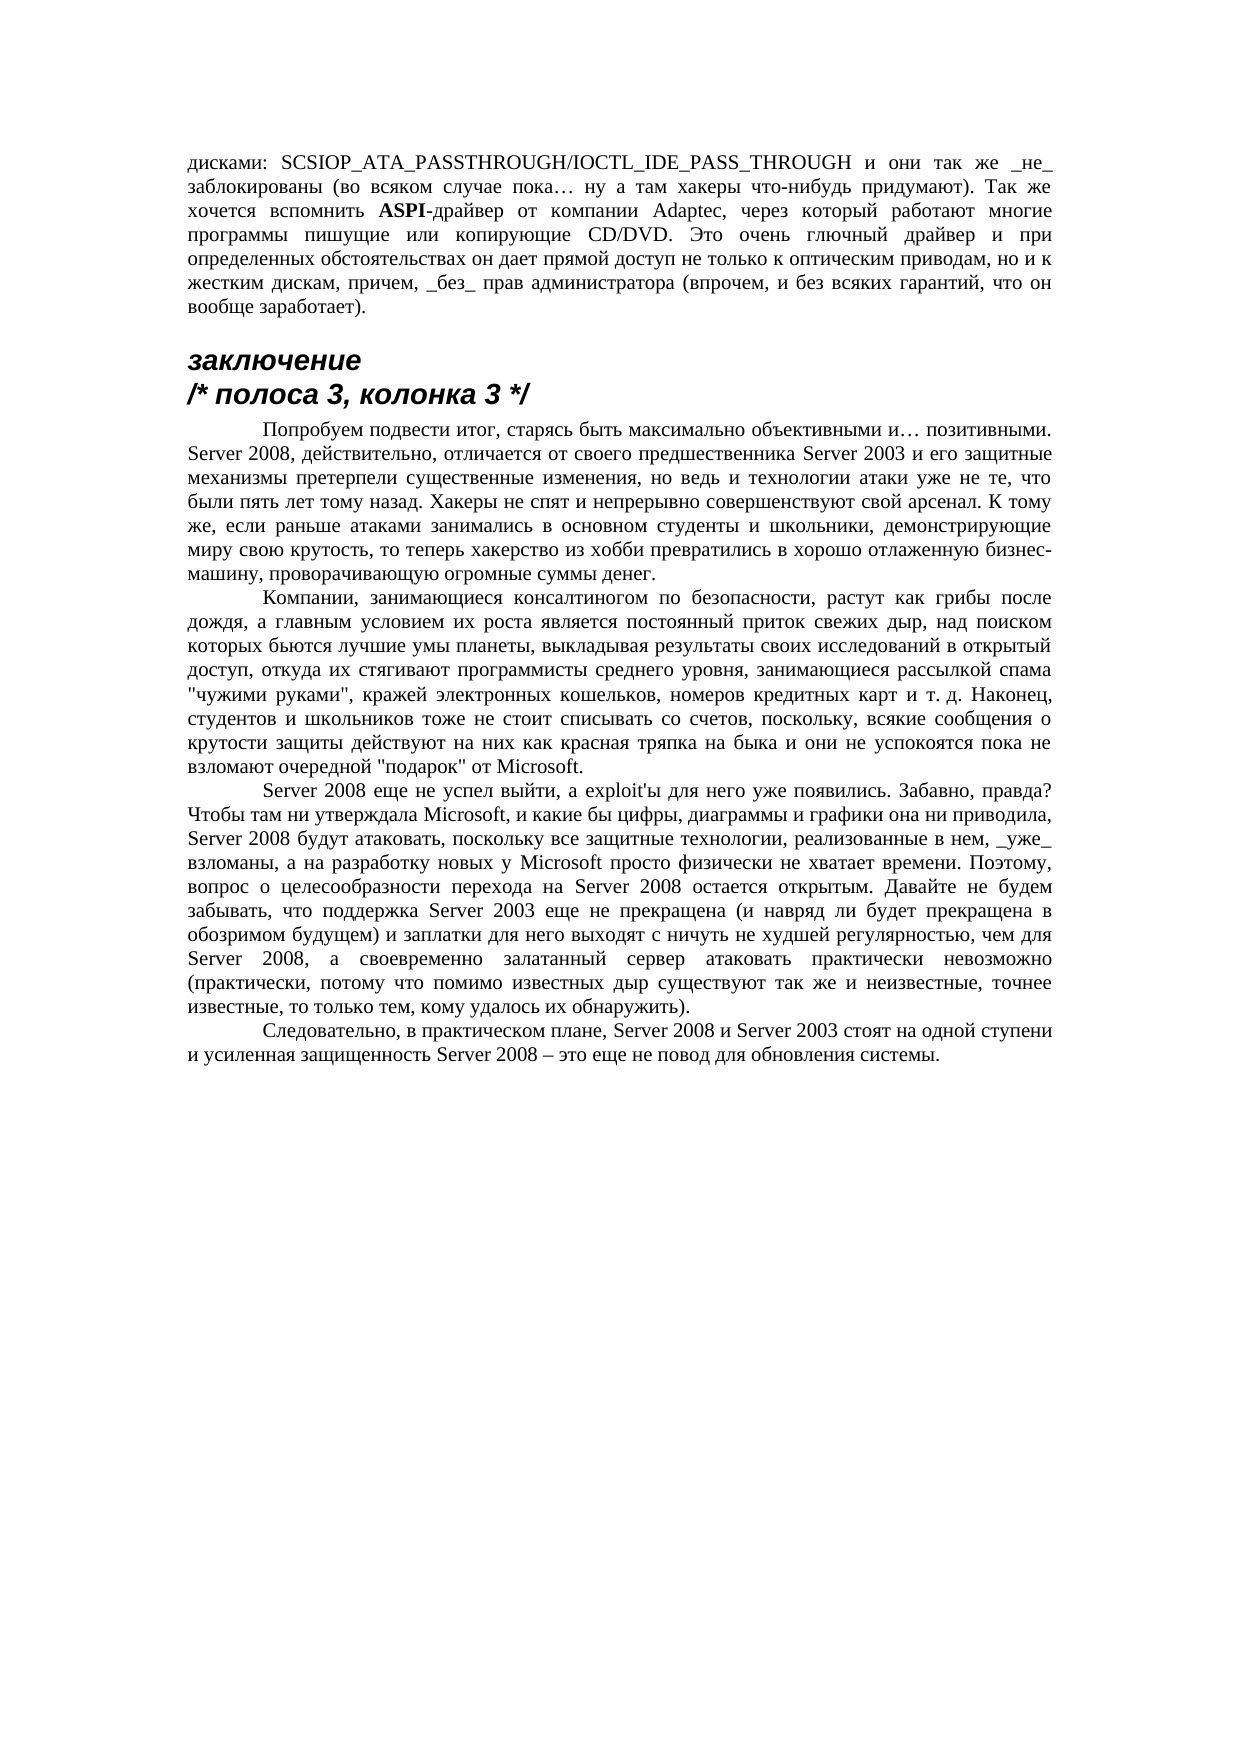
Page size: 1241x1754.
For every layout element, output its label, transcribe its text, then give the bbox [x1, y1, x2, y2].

text Попробуем подвести итог, старясь быть максимально объективными и… позитивными. Server 2008, действительно, отличается от своего предшественника Server 2003 и его защитные механизмы претерпели существенные изменения, но ведь и технологии атаки уже не те, что были пять лет тому назад. Хакеры не спят и непрерывно совершенствуют свой арсенал. К тому же, если раньше атаками занимались в основном студенты и школьники, демонстрирующие миру свою крутость, то теперь хакерство из хобби превратились в хорошо отлаженную бизнес-машину, проворачивающую огромные суммы денег. [187, 417, 1053, 585]
text Server 2008 еще не успел выйти, а exploit'ы для него уже появились. Забавно, правда? Чтобы там ни утверждала Microsoft, и какие бы цифры, диаграммы и графики она ни приводила, Server 2008 будут атаковать, поскольку все защитные технологии, реализованные в нем, _уже_ взломаны, а на разработку новых у Microsoft просто физически не хватает времени. Поэтому, вопрос о целесообразности перехода на Server 2008 остается открытым. Давайте не будем забывать, что поддержка Server 2003 еще не прекращена (и навряд ли будет прекращена в обозримом будущем) и заплатки для него выходят с ничуть не худшей регулярностью, чем для Server 2008, а своевременно залатанный сервер атаковать практически невозможно (практически, потому что помимо известных дыр существуют так же и неизвестные, точнее известные, то только тем, кому удалось их обнаружить). [187, 778, 1053, 1018]
text дисками: SCSIOP_ATA_PASSTHROUGH/IOCTL_IDE_PASS_THROUGH и они так же _не_ заблокированы (во всяком случае пока… ну а там хакеры что-нибудь придумают). Так же хочется вспомнить ASPI-драйвер от компании Adaptec, через который работают многие программы пишущие или копирующие CD/DVD. Это очень глючный драйвер и при определенных обстоятельствах он дает прямой доступ не только к оптическим приводам, но и к жестким дискам, причем, _без_ прав администратора (впрочем, и без всяких гарантий, что он вообще заработает). [187, 150, 1053, 318]
text Следовательно, в практическом плане, Server 2008 и Server 2003 стоят на одной ступени и усиленная защищенность Server 2008 – это еще не повод для обновления системы. [187, 1018, 1053, 1066]
subtitle заключение /* полоса 3, колонка 3 */ [187, 343, 1053, 411]
text Компании, занимающиеся консалтиногом по безопасности, растут как грибы после дождя, а главным условием их роста является постоянный приток свежих дыр, над поиском которых бьются лучшие умы планеты, выкладывая результаты своих исследований в открытый доступ, откуда их стягивают программисты среднего уровня, занимающиеся рассылкой спама "чужими руками", кражей электронных кошельков, номеров кредитных карт и т. д. Наконец, студентов и школьников тоже не стоит списывать со счетов, поскольку, всякие сообщения о крутости защиты действуют на них как красная тряпка на быка и они не успокоятся пока не взломают очередной "подарок" от Microsoft. [187, 585, 1053, 778]
